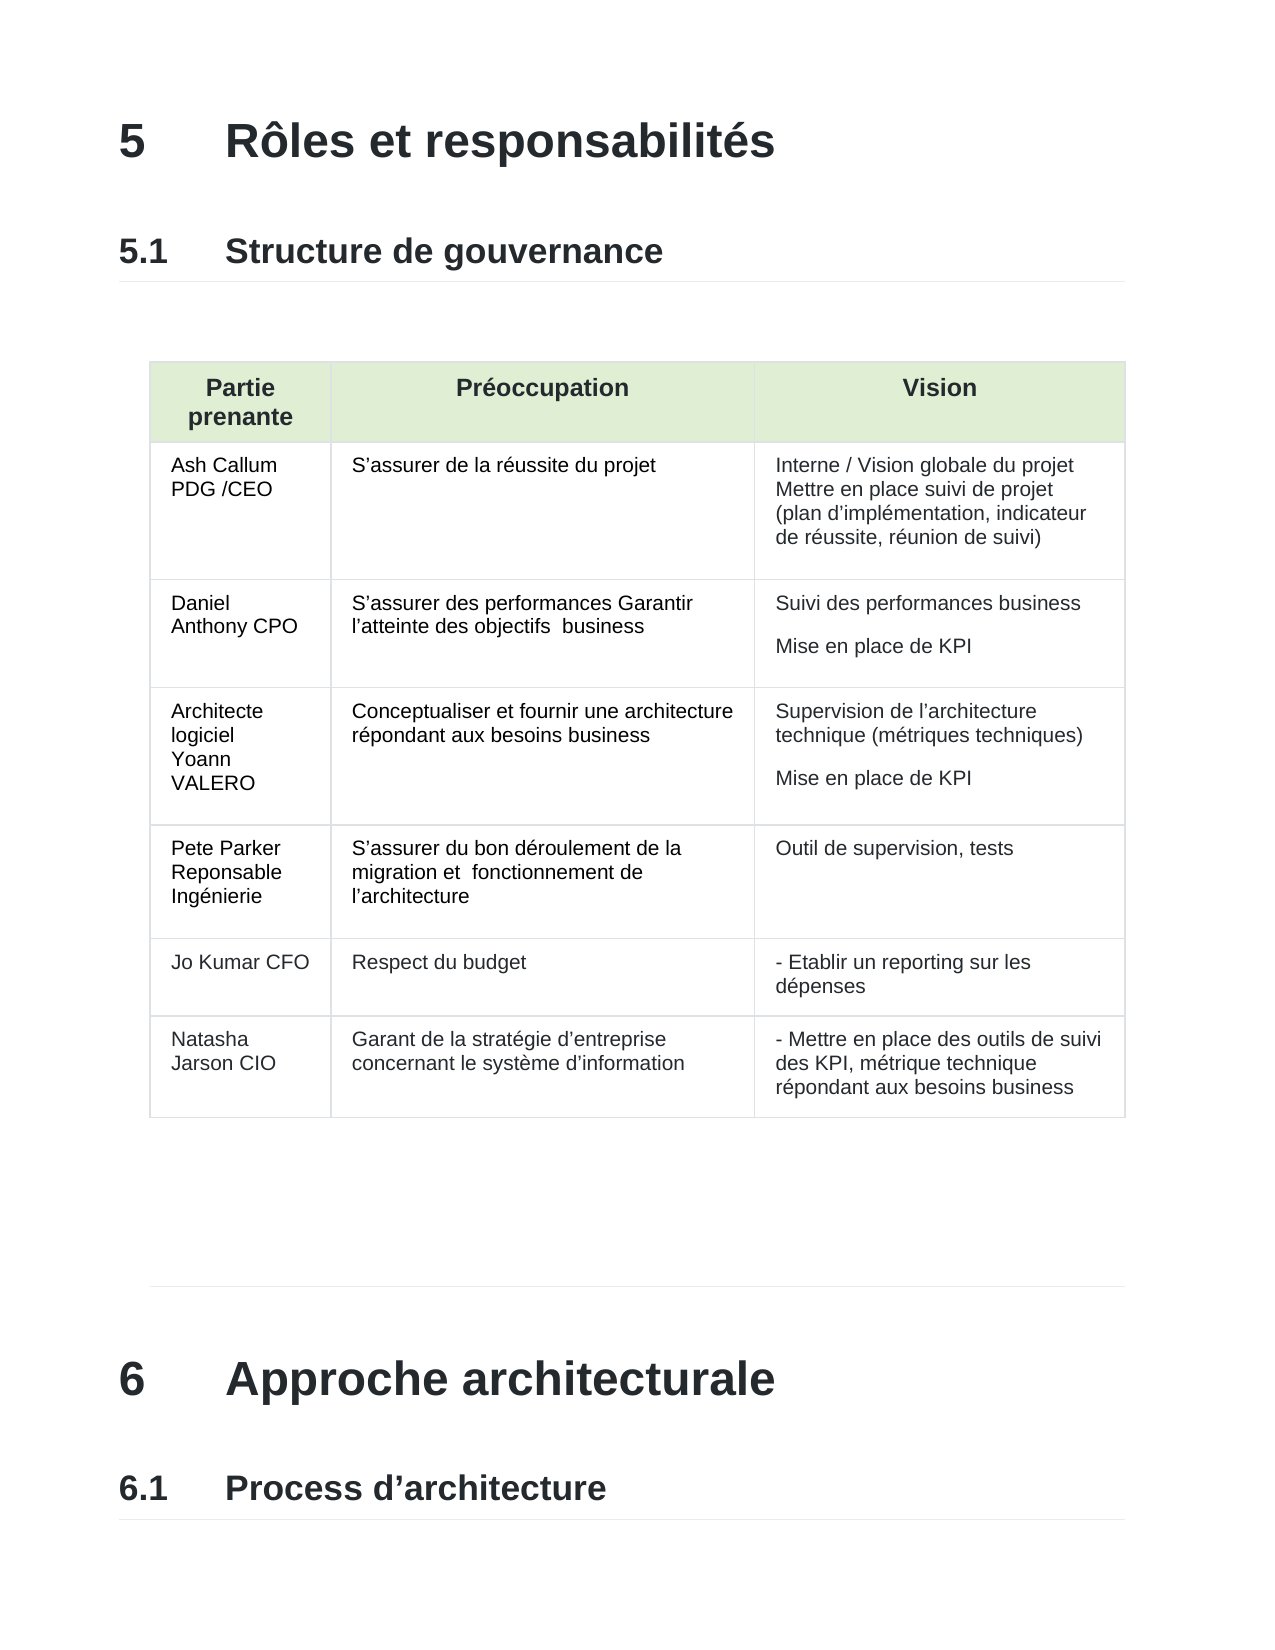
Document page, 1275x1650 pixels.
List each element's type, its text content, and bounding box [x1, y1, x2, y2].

subtitle Process d’architecture [119, 1468, 1125, 1519]
table_cell Outil de supervision, tests [755, 826, 1124, 937]
table_cell Natasha Jarson CIO [151, 1017, 330, 1116]
table_cell Jo Kumar CFO [151, 939, 330, 1015]
subtitle Rôles et responsabilités [119, 112, 1125, 167]
table_header Vision [755, 363, 1124, 441]
table_cell Interne / Vision globale du projet Mettre en place suivi de projet (plan d’implémentation, indicateur de réussite, réunion de suivi) [755, 443, 1124, 578]
table_cell Suivi des performances business Mise en place de KPI [755, 580, 1124, 687]
table_cell - Etablir un reporting sur les dépenses [755, 939, 1124, 1015]
table_cell Garant de la stratégie d’entreprise concernant le système d’information [332, 1017, 754, 1116]
table_cell Daniel Anthony CPO [151, 580, 330, 687]
table_cell S’assurer de la réussite du projet [332, 443, 754, 578]
table_cell Conceptualiser et fournir une architecture répondant aux besoins business [332, 688, 754, 824]
table_header Partie prenante [151, 363, 330, 441]
table_cell Supervision de l’architecture technique (métriques techniques) Mise en place de KPI [755, 688, 1124, 824]
subtitle Structure de gouvernance [119, 230, 1125, 281]
subtitle Approche architecturale [119, 1350, 1125, 1405]
table_cell Architecte logiciel Yoann VALERO [151, 688, 330, 824]
table_cell - Mettre en place des outils de suivi des KPI, métrique technique répondant aux besoins business [755, 1017, 1124, 1116]
table_cell S’assurer des performances Garantir l’atteinte des objectifs business [332, 580, 754, 687]
table_cell Pete Parker Reponsable Ingénierie [151, 826, 330, 937]
table_header Préoccupation [332, 363, 754, 441]
table_cell Respect du budget [332, 939, 754, 1015]
table_cell S’assurer du bon déroulement de la migration et fonctionnement de l’architecture [332, 826, 754, 937]
table_cell Ash Callum PDG /CEO [151, 443, 330, 578]
